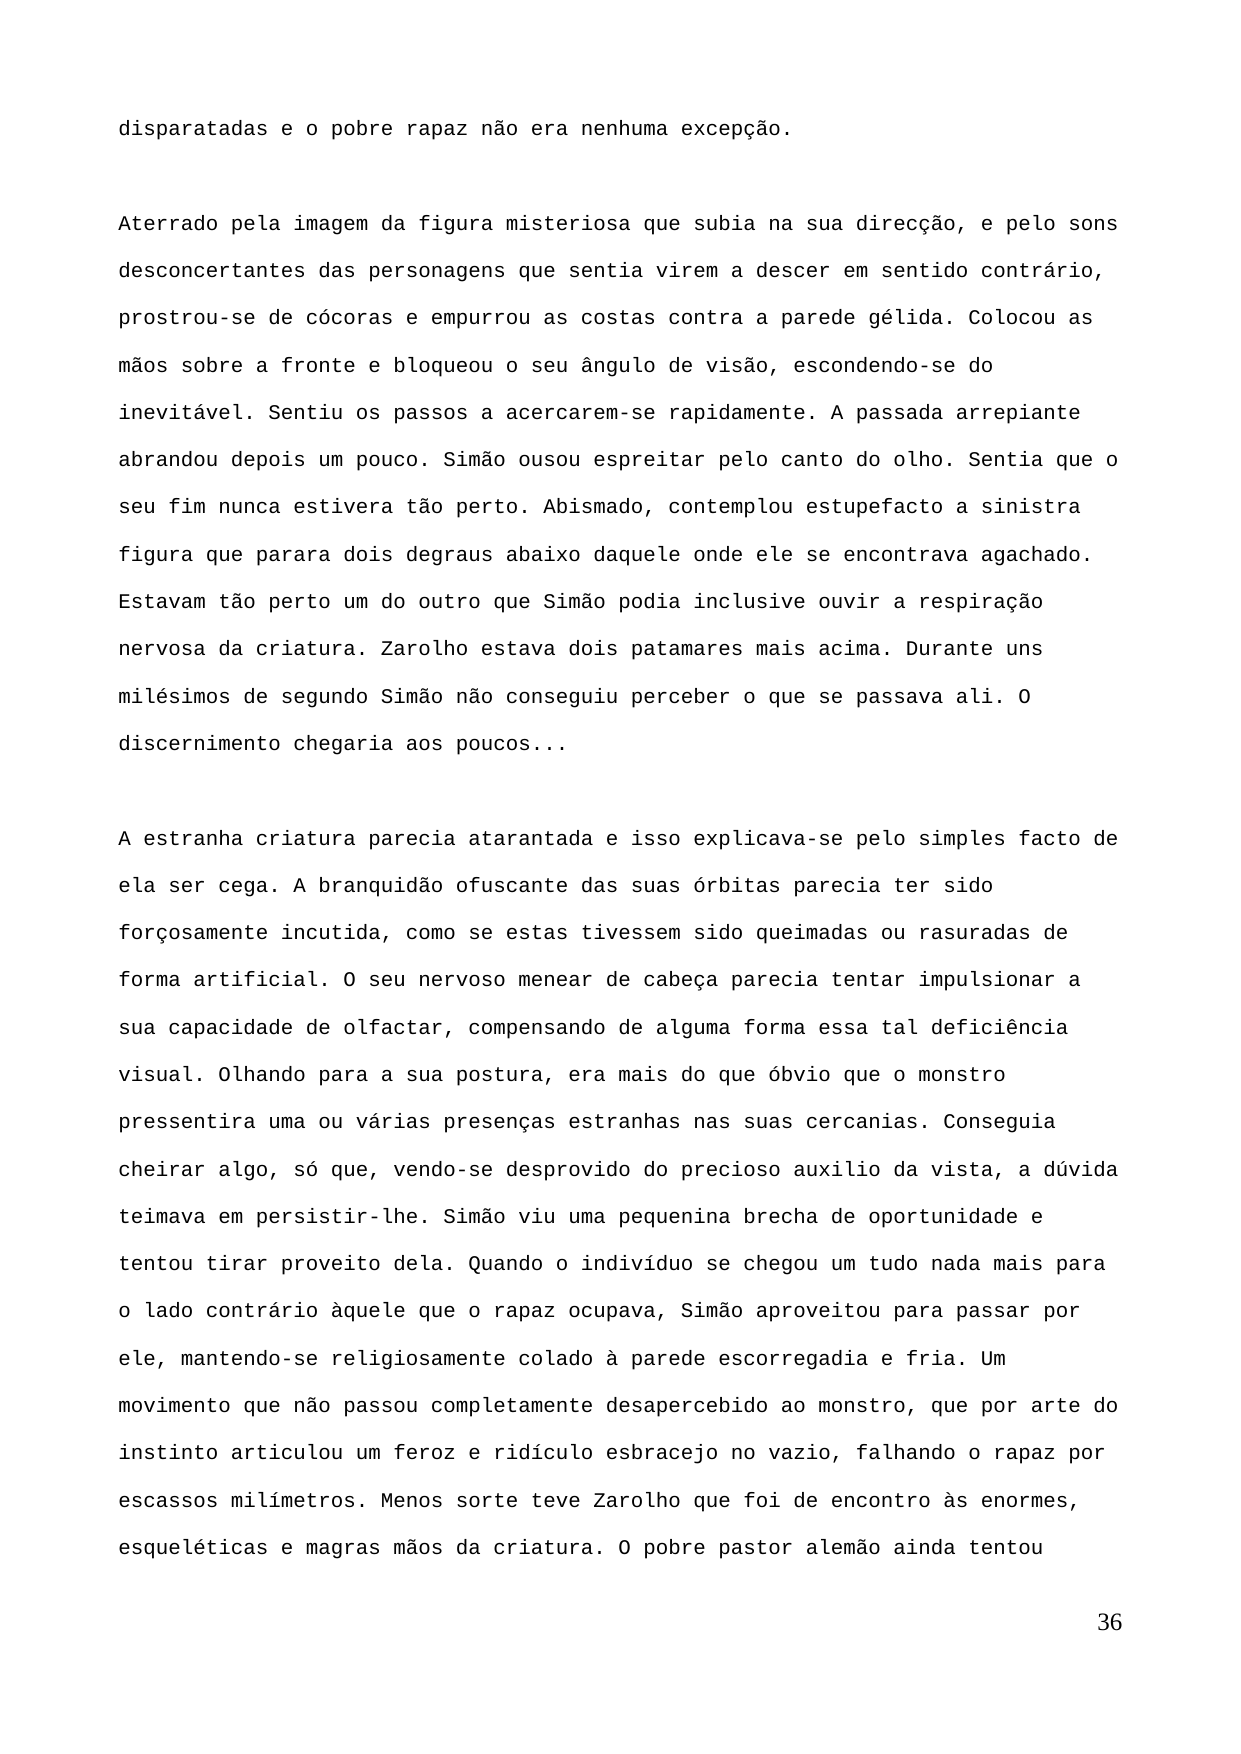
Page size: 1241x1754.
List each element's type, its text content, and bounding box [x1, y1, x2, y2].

text disparatadas e o pobre rapaz não era nenhuma excepção. [118, 118, 1122, 142]
text Aterrado pela imagem da figura misteriosa que subia na sua direcção, e pelo sons desconcertantes das personagens que sentia virem a descer em sentido contrário, prostrou-se de cócoras e empurrou as costas contra a parede gélida. Colocou as mãos sobre a fronte e bloqueou o seu ângulo de visão, escondendo-se do inevitável. Sentiu os passos a acercarem-se rapidamente. A passada arrepiante abrandou depois um pouco. Simão ousou espreitar pelo canto do olho. Sentia que o seu fim nunca estivera tão perto. Abismado, contemplou estupefacto a sinistra figura que parara dois degraus abaixo daquele onde ele se encontrava agachado. Estavam tão perto um do outro que Simão podia inclusive ouvir a respiração nervosa da criatura. Zarolho estava dois patamares mais acima. Durante uns milésimos de segundo Simão não conseguiu perceber o que se passava ali. O discernimento chegaria aos poucos... A estranha criatura parecia atarantada e isso explicava-se pelo simples facto de ela ser cega. A branquidão ofuscante das suas órbitas parecia ter sido forçosamente incutida, como se estas tivessem sido queimadas ou rasuradas de forma artificial. O seu nervoso menear de cabeça parecia tentar impulsionar a sua capacidade de olfactar, compensando de alguma forma essa tal deficiência visual. Olhando para a sua postura, era mais do que óbvio que o monstro pressentira uma ou várias presenças estranhas nas suas cercanias. Conseguia cheirar algo, só que, vendo-se desprovido do precioso auxilio da vista, a dúvida teimava em persistir-lhe. Simão viu uma pequenina brecha de oportunidade e tentou tirar proveito dela. Quando o indivíduo se chegou um tudo nada mais para o lado contrário àquele que o rapaz ocupava, Simão aproveitou para passar por ele, mantendo-se religiosamente colado à parede escorregadia e fria. Um movimento que não passou completamente desapercebido ao monstro, que por arte do instinto articulou um feroz e ridículo esbracejo no vazio, falhando o rapaz por escassos milímetros. Menos sorte teve Zarolho que foi de encontro às enormes, esqueléticas e magras mãos da criatura. O pobre pastor alemão ainda tentou [118, 213, 1122, 1561]
